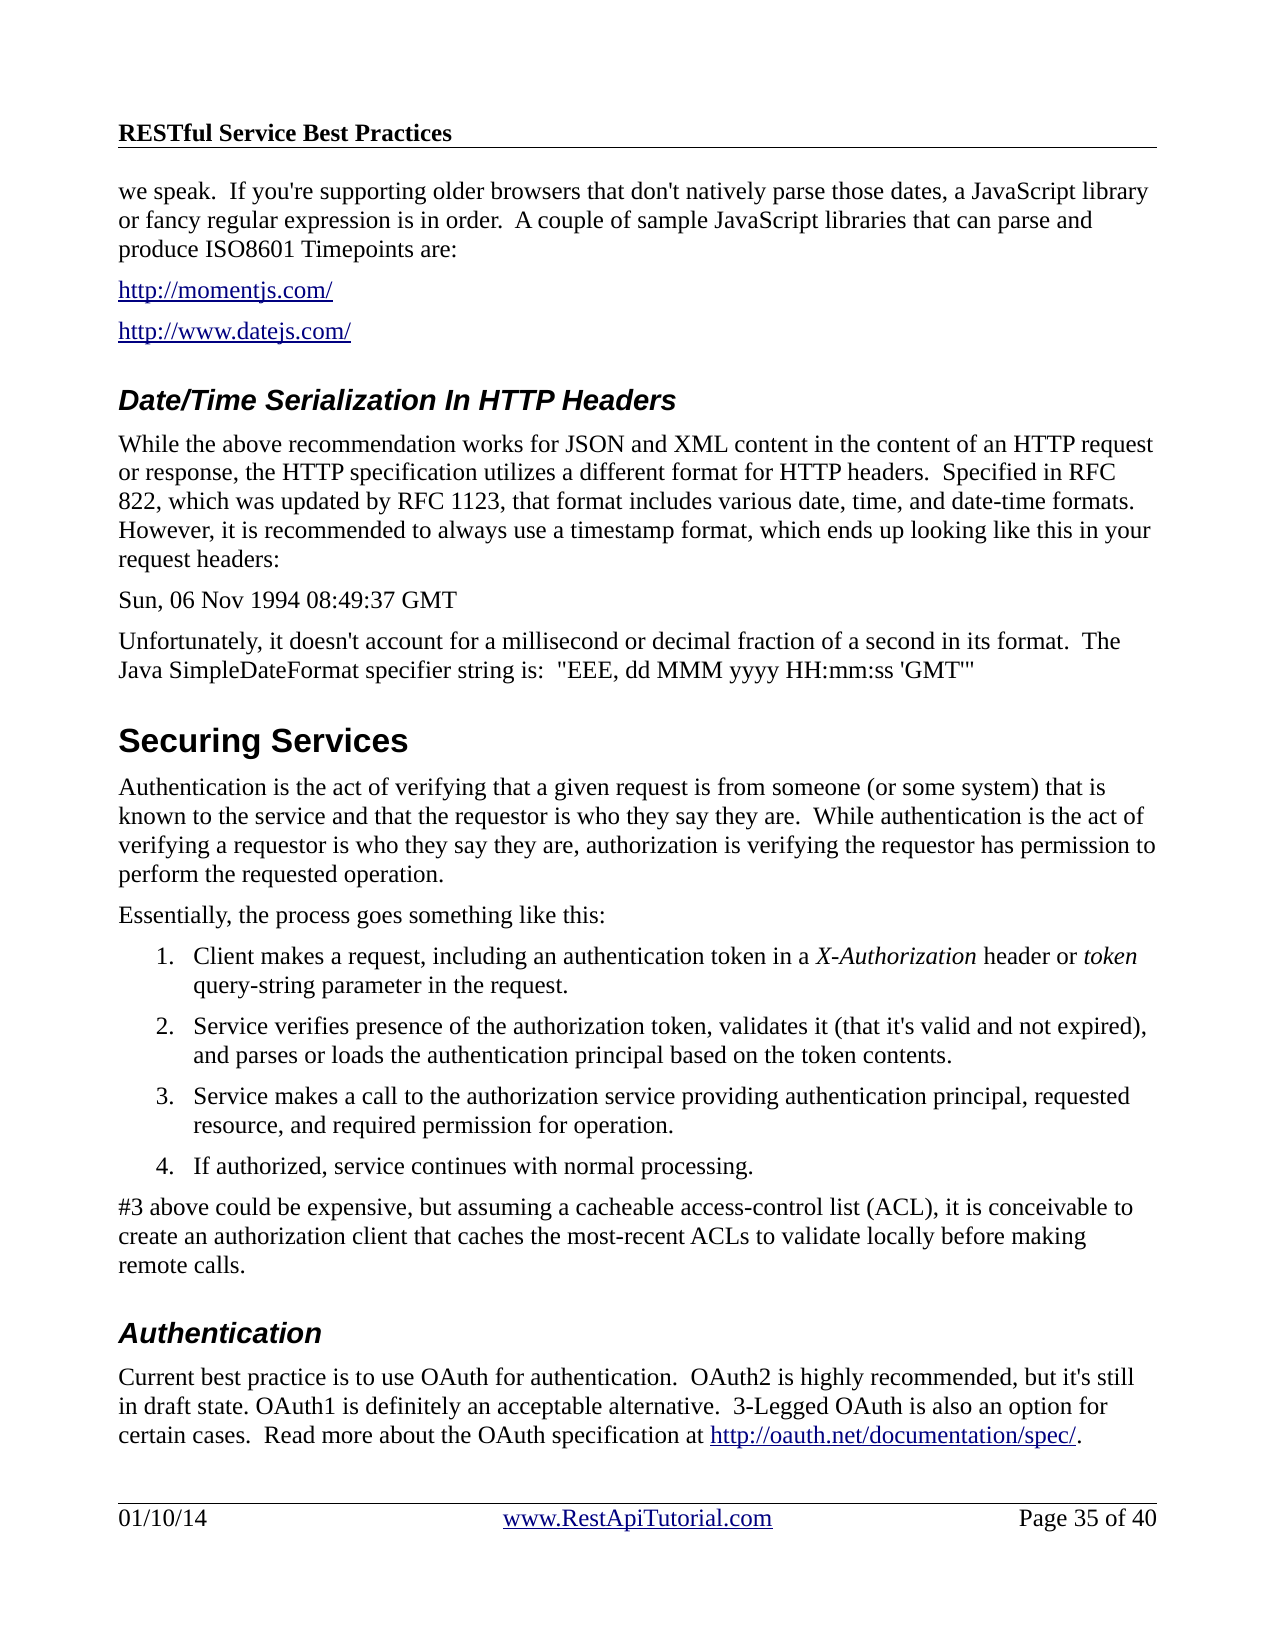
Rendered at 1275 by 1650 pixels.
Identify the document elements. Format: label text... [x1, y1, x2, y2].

list Service verifies presence of the authorization token, validates it (that it's valid and not expired), and parses or loads the authentication principal based on the token contents. [156, 1011, 1157, 1069]
text Authentication is the act of verifying that a given request is from someone (or some system) that is known to the service and that the requestor is who they say they are. While authentication is the act of verifying a requestor is who they say they are, authorization is verifying the requestor has permission to perform the requested operation. [118, 772, 1157, 887]
text we speak. If you're supporting older browsers that don't natively parse those dates, a JavaScript library or fancy regular expression is in order. A couple of sample JavaScript libraries that can parse and produce ISO8601 Timepoints are: [118, 176, 1157, 263]
text Essentially, the process goes something like this: [118, 900, 1157, 929]
text While the above recommendation works for JSON and XML content in the content of an HTTP request or response, the HTTP specification utilizes a different format for HTTP headers. Specified in RFC 822, which was updated by RFC 1123, that format includes various date, time, and date-time formats. However, it is recommended to always use a timestamp format, which ends up looking like this in your request headers: [118, 429, 1157, 572]
text #3 above could be expensive, but assuming a cacheable access-control list (ACL), it is conceivable to create an authorization client that caches the most-recent ACLs to validate locally before making remote calls. [118, 1192, 1157, 1279]
text http://momentjs.com/ [118, 275, 1157, 304]
subtitle Securing Services [118, 721, 1157, 760]
text Sun, 06 Nov 1994 08:49:37 GMT [118, 585, 1157, 614]
list Service makes a call to the authorization service providing authentication principal, requested resource, and required permission for operation. [156, 1081, 1157, 1139]
text Current best practice is to use OAuth for authentication. OAuth2 is highly recommended, but it's still in draft state. OAuth1 is definitely an acceptable alternative. 3-Legged OAuth is also an option for certain cases. Read more about the OAuth specification at http://oauth.net/documentation/spec/. [118, 1362, 1157, 1448]
text http://www.datejs.com/ [118, 316, 1157, 345]
text Unfortunately, it doesn't account for a millisecond or decimal fraction of a second in its format. The Java SimpleDateFormat specifier string is: "EEE, dd MMM yyyy HH:mm:ss 'GMT'" [118, 626, 1157, 684]
subtitle Date/Time Serialization In HTTP Headers [118, 383, 1157, 416]
list If authorized, service continues with normal processing. [156, 1151, 1157, 1180]
subtitle Authentication [118, 1316, 1157, 1350]
list Client makes a request, including an authentication token in a X-Authorization header or token query-string parameter in the request. [156, 941, 1157, 999]
